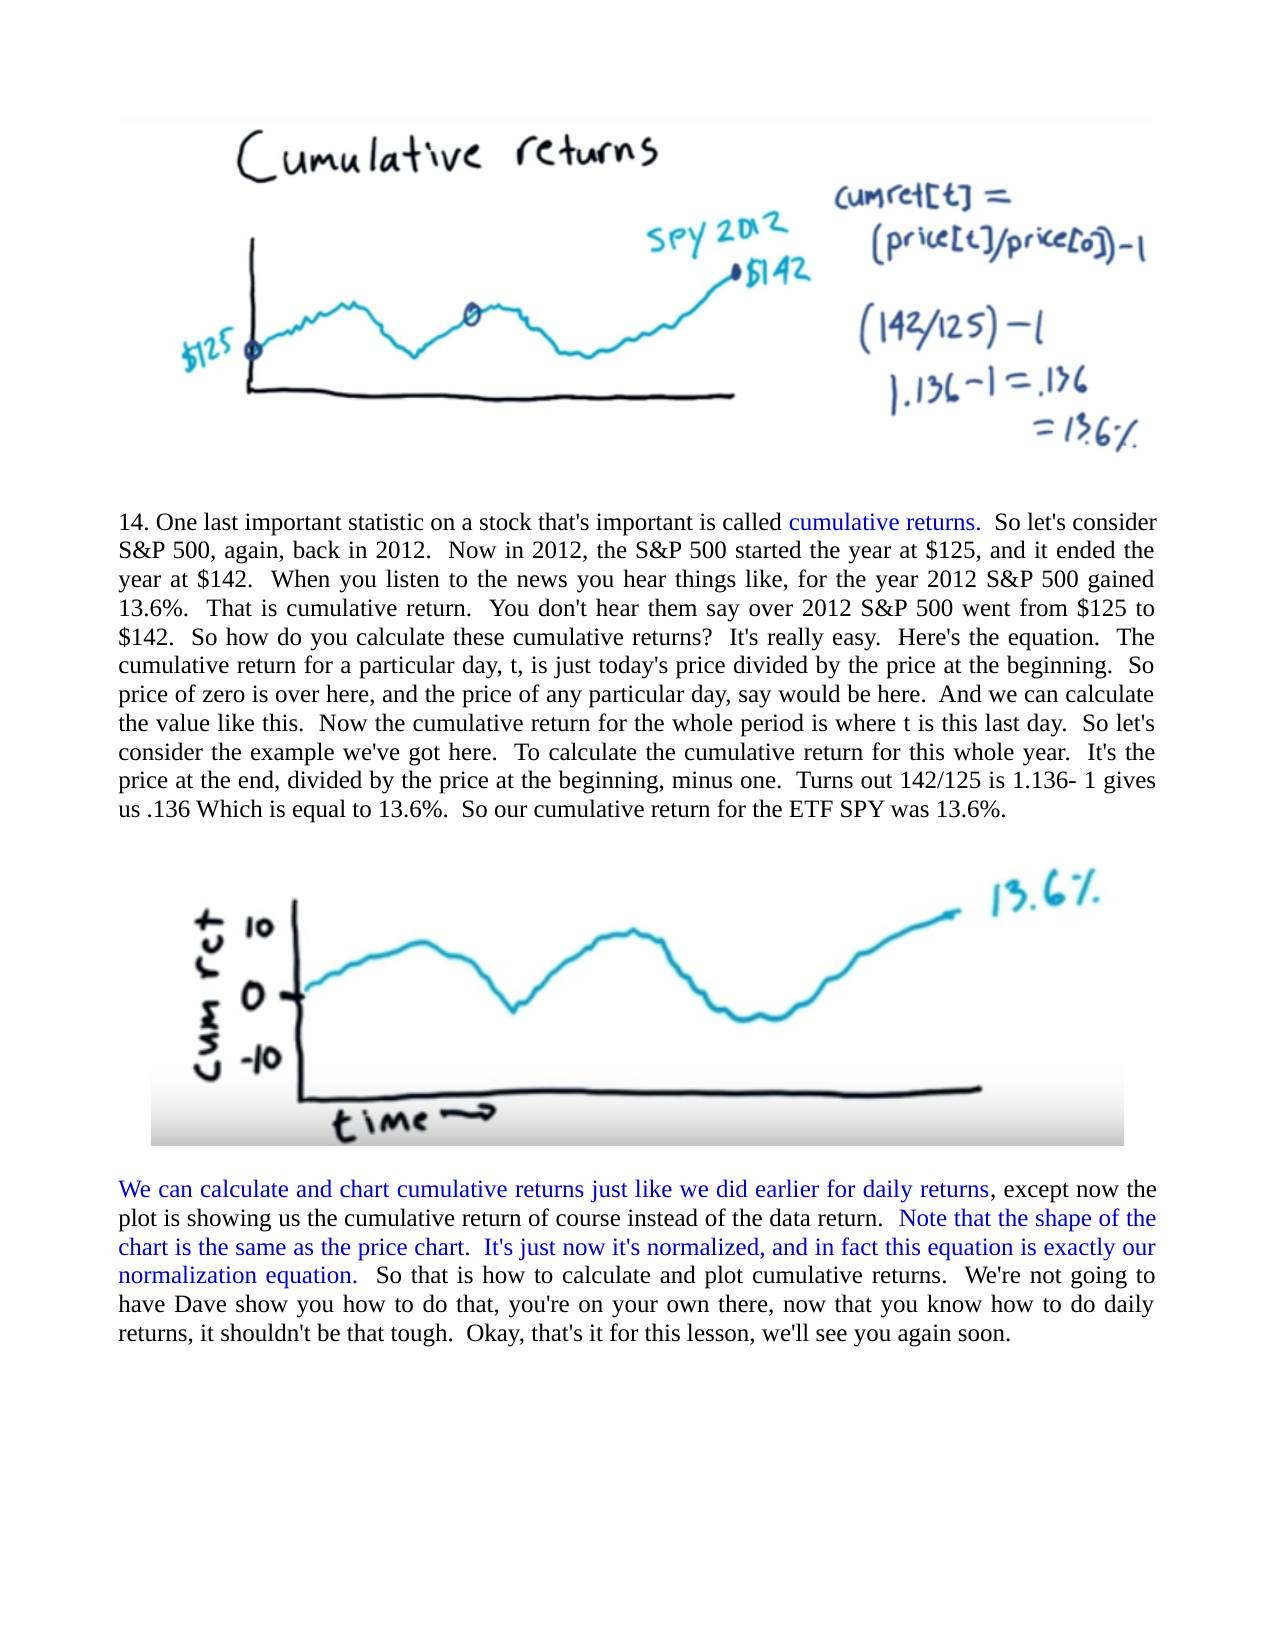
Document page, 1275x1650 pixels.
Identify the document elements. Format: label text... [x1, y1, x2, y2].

text We can calculate and chart cumulative returns just like we did earlier for daily returns, except now the plot is showing us the cumulative return of course instead of the data return. Note that the shape of the chart is the same as the price chart. It's just now it's normalized, and in fact this equation is exactly our normalization equation. So that is how to calculate and plot cumulative returns. We're not going to have Dave show you how to do that, you're on your own there, now that you know how to do daily returns, it shouldn't be that tough. Okay, that's it for this lesson, we'll see you again soon. [118, 1174, 1157, 1347]
text 14. One last important statistic on a stock that's important is called cumulative returns. So let's consider S&P 500, again, back in 2012. Now in 2012, the S&P 500 started the year at $125, and it ended the year at $142. When you listen to the news you hear things like, for the year 2012 S&P 500 gained 13.6%. That is cumulative return. You don't hear them say over 2012 S&P 500 went from $125 to $142. So how do you calculate these cumulative returns? It's really easy. Here's the equation. The cumulative return for a particular day, t, is just today's price divided by the price at the beginning. So price of zero is over here, and the price of any particular day, say would be here. And we can calculate the value like this. Now the cumulative return for the whole period is where t is this last day. So let's consider the example we've got here. To calculate the cumulative return for this whole year. It's the price at the end, divided by the price at the beginning, minus one. Turns out 142/125 is 1.136- 1 gives us .136 Which is equal to 13.6%. So our cumulative return for the ETF SPY was 13.6%. [118, 507, 1157, 823]
picture [150, 851, 1125, 1146]
picture [118, 118, 1157, 478]
